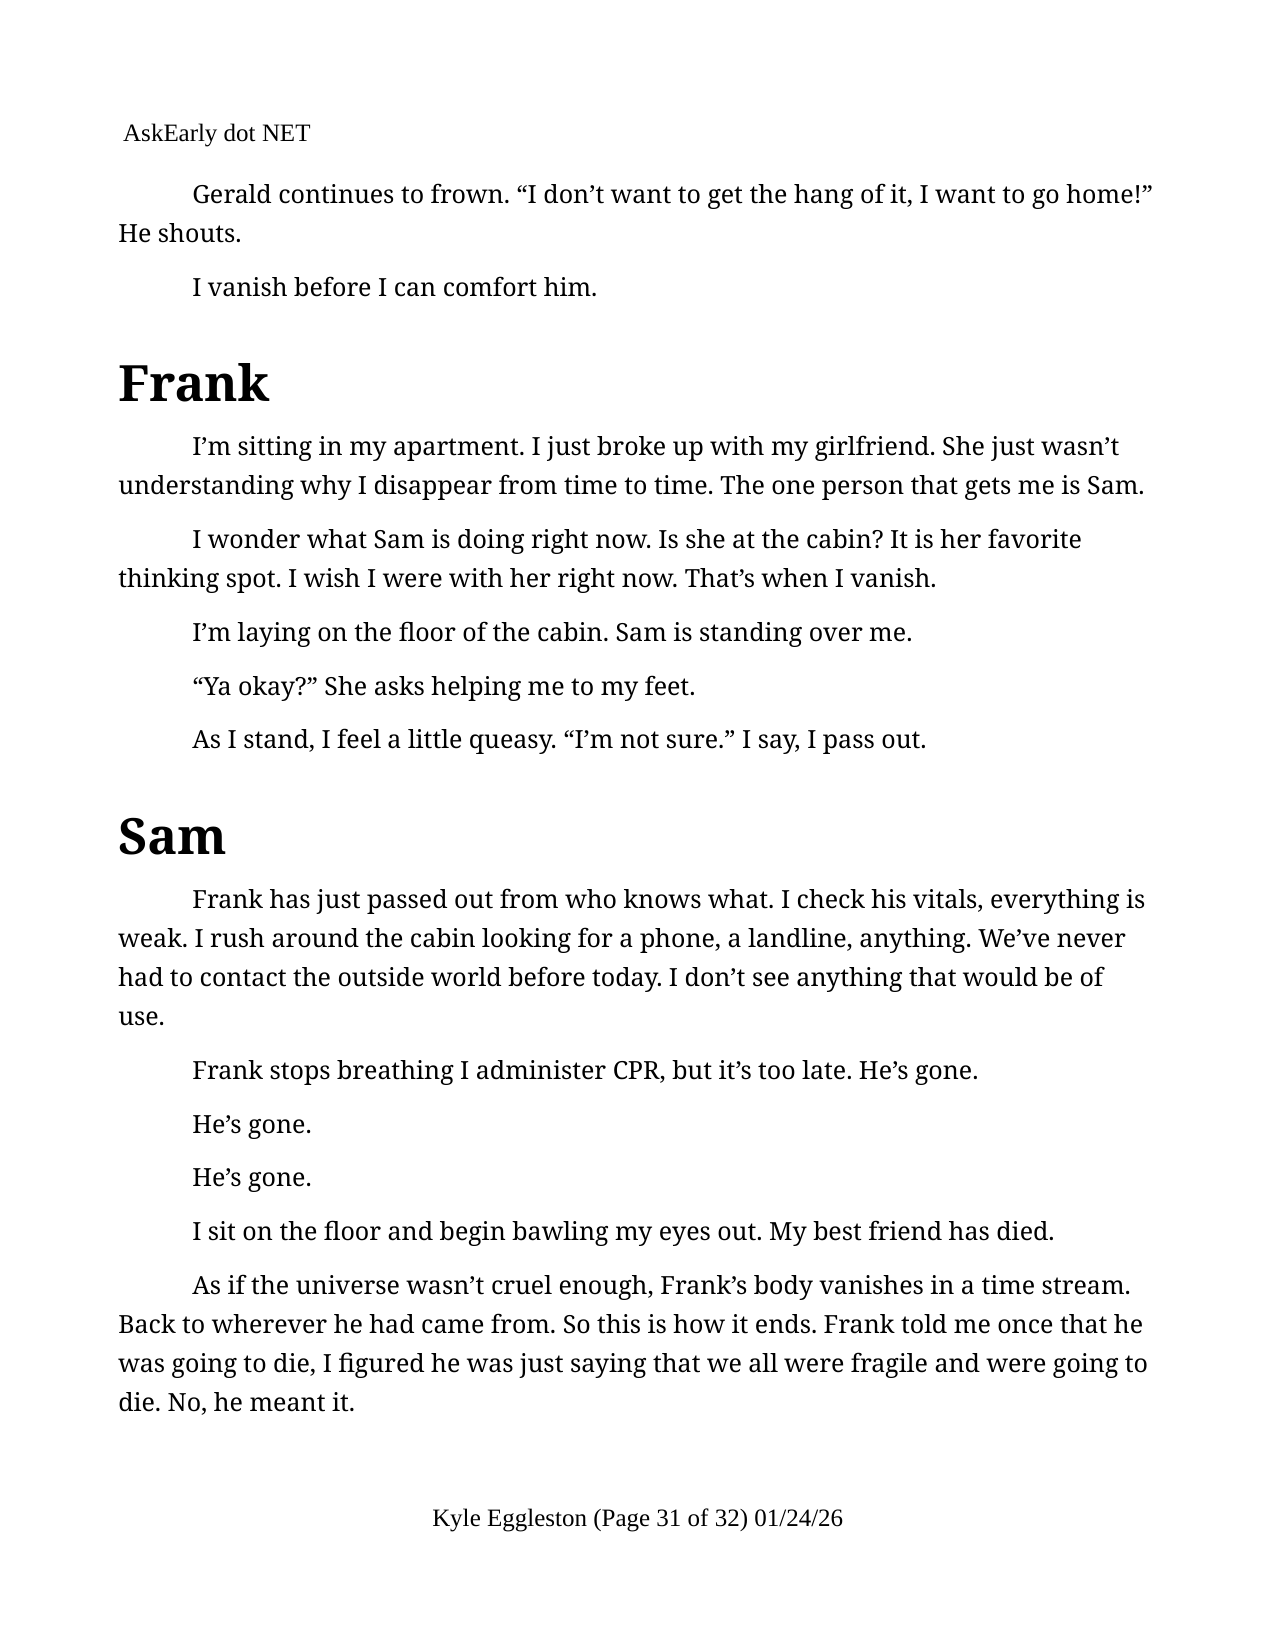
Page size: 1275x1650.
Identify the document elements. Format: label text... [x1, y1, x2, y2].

text As I stand, I feel a little queasy. “I’m not sure.” I say, I pass out. [118, 722, 1157, 756]
text I sit on the floor and begin bawling my eyes out. My best friend has died. [118, 1214, 1157, 1248]
text Frank stops breathing I administer CPR, but it’s too late. He’s gone. [118, 1053, 1157, 1087]
text He’s gone. [118, 1106, 1157, 1140]
subtitle Frank [118, 348, 1157, 416]
subtitle Sam [118, 801, 1157, 869]
text I vanish before I can comfort him. [118, 269, 1157, 303]
text “Ya okay?” She asks helping me to my feet. [118, 668, 1157, 702]
text I’m laying on the floor of the cabin. Sam is standing over me. [118, 614, 1157, 648]
text He’s gone. [118, 1160, 1157, 1194]
text Gerald continues to frown. “I don’t want to get the hang of it, I want to go home!” He shouts. [118, 176, 1157, 249]
text As if the universe wasn’t cruel enough, Frank’s body vanishes in a time stream. Back to wherever he had came from. So this is how it ends. Frank told me once that he was going to die, I figured he was just saying that we all were fragile and were going to die. No, he meant it. [118, 1268, 1157, 1419]
text I wonder what Sam is doing right now. Is she at the cabin? It is her favorite thinking spot. I wish I were with her right now. That’s when I vanish. [118, 522, 1157, 595]
text I’m sitting in my apartment. I just broke up with my girlfriend. She just wasn’t understanding why I disappear from time to time. The one person that gets me is Sam. [118, 429, 1157, 502]
text Frank has just passed out from who knows what. I check his vitals, everything is weak. I rush around the cabin looking for a phone, a landline, anything. We’ve never had to contact the outside world before today. I don’t see anything that would be of use. [118, 881, 1157, 1033]
